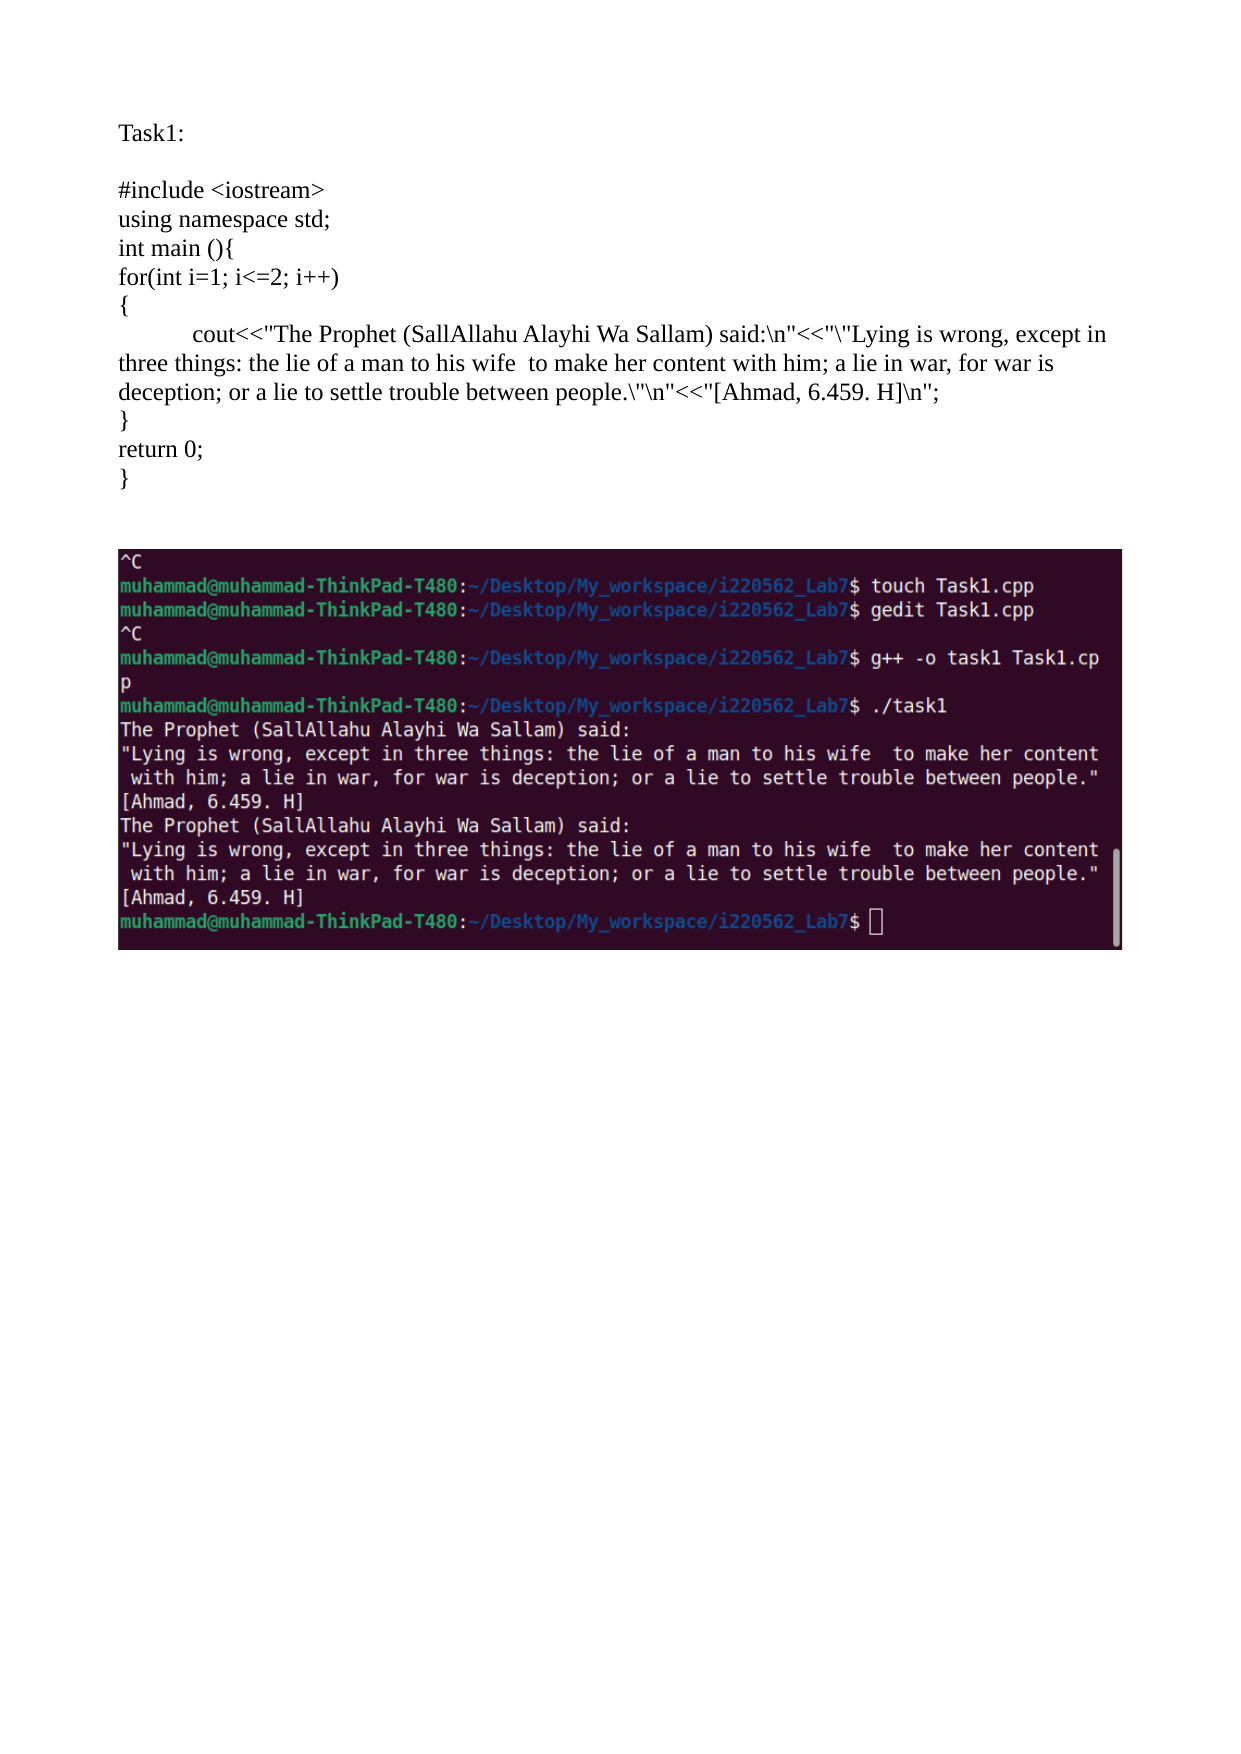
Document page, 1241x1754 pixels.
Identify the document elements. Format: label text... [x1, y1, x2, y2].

text for(int i=1; i<=2; i++) [118, 262, 1122, 291]
text return 0; [118, 434, 1122, 463]
text cout<<"The Prophet (SallAllahu Alayhi Wa Sallam) said:\n"<<"\"Lying is wrong, except in three things: the lie of a man to his wife to make her content with him; a lie in war, for war is deception; or a lie to settle trouble between people.\"\n"<<"[Ahmad, 6.459. H]\n"; [118, 319, 1122, 406]
text Task1: [118, 118, 1122, 147]
text #include <iostream> [118, 176, 1122, 204]
text using namespace std; [118, 204, 1122, 233]
text } [118, 406, 1122, 434]
picture [118, 549, 1123, 950]
text } [118, 463, 1122, 492]
text int main (){ [118, 233, 1122, 262]
text { [118, 291, 1122, 319]
